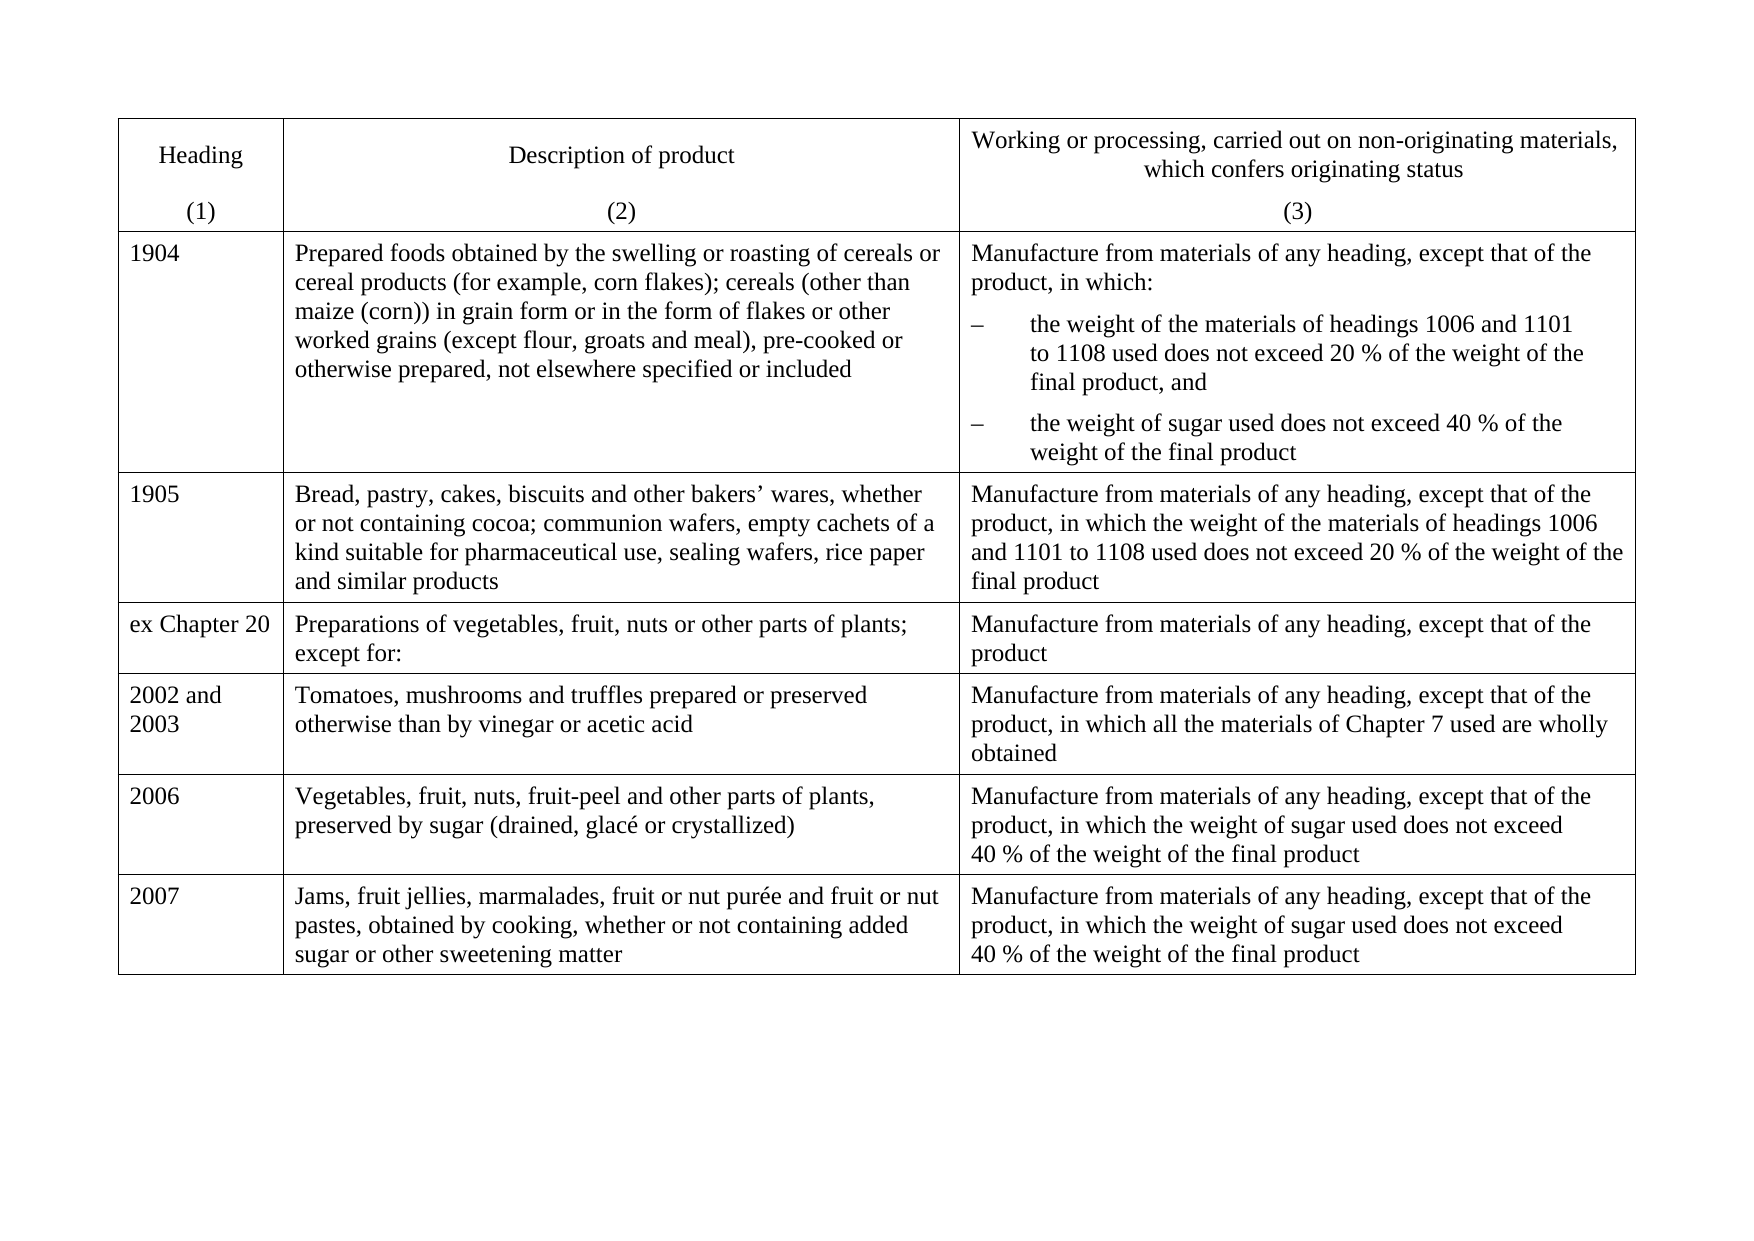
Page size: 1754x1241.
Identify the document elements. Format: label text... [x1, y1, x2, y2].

table_cell Manufacture from materials of any heading, except that of the product, in which all the materials of Chapter 7 used are wholly obtained [960, 674, 1635, 773]
table_cell 2002 and 2003 [119, 674, 283, 773]
table_cell 1905 [119, 473, 283, 602]
table_cell (2) [284, 190, 959, 231]
table_cell 2007 [119, 875, 283, 974]
table_cell Prepared foods obtained by the swelling or roasting of cereals or cereal products (for example, corn flakes); cereals (other than maize (corn)) in grain form or in the form of flakes or other worked grains (except flour, groats and meal), pre-cooked or otherwise prepared, not elsewhere specified or included [284, 232, 959, 472]
table_cell (1) [119, 190, 283, 231]
table_header Description of product [284, 119, 959, 189]
table_header Working or processing, carried out on non‑originating materials, which confers originating status [960, 119, 1635, 189]
table_cell Jams, fruit jellies, marmalades, fruit or nut purée and fruit or nut pastes, obtained by cooking, whether or not containing added sugar or other sweetening matter [284, 875, 959, 974]
table_cell Manufacture from materials of any heading, except that of the product, in which the weight of sugar used does not exceed 40 % of the weight of the final product [960, 875, 1635, 974]
table_cell ex Chapter 20 [119, 603, 283, 673]
table_cell Manufacture from materials of any heading, except that of the product, in which: – the weight of the materials of headings 1006 and 1101 to 1108 used does not exceed 20 % of the weight of the final product, and – the weight of sugar used does not exceed 40 % of the weight of the final product [960, 232, 1635, 472]
table_cell Vegetables, fruit, nuts, fruit-peel and other parts of plants, preserved by sugar (drained, glacé or crystallized) [284, 775, 959, 874]
table_header Heading [119, 119, 283, 189]
table_cell 1904 [119, 232, 283, 472]
table_cell Tomatoes, mushrooms and truffles prepared or preserved otherwise than by vinegar or acetic acid [284, 674, 959, 773]
table_cell Manufacture from materials of any heading, except that of the product [960, 603, 1635, 673]
table_cell Manufacture from materials of any heading, except that of the product, in which the weight of the materials of headings 1006 and 1101 to 1108 used does not exceed 20 % of the weight of the final product [960, 473, 1635, 602]
table_cell 2006 [119, 775, 283, 874]
table_cell (3) [960, 190, 1635, 231]
table_cell Bread, pastry, cakes, biscuits and other bakersʼ wares, whether or not containing cocoa; communion wafers, empty cachets of a kind suitable for pharmaceutical use, sealing wafers, rice paper and similar products [284, 473, 959, 602]
table_cell Preparations of vegetables, fruit, nuts or other parts of plants; except for: [284, 603, 959, 673]
table_cell Manufacture from materials of any heading, except that of the product, in which the weight of sugar used does not exceed 40 % of the weight of the final product [960, 775, 1635, 874]
